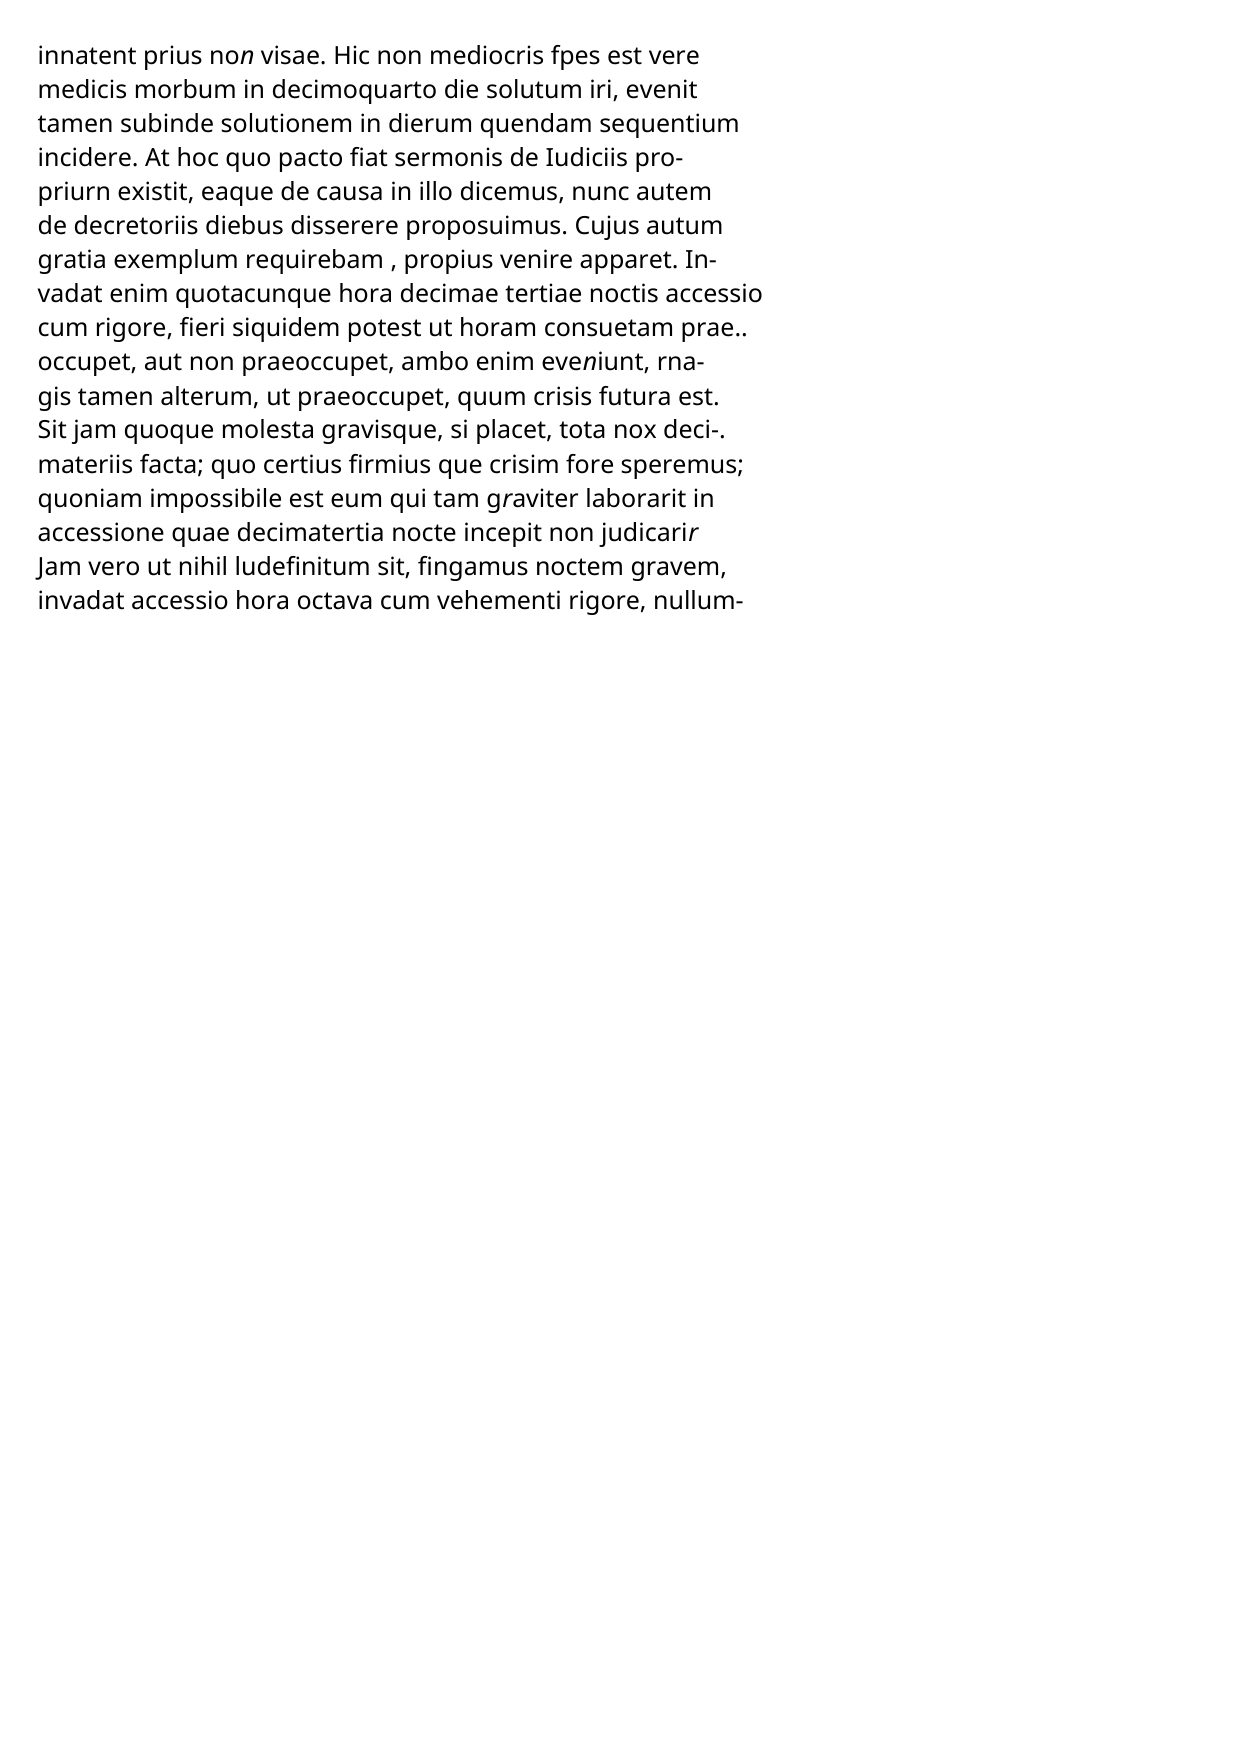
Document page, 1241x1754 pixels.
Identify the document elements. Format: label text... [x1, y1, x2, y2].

text innatent prius non visae. Hic non mediocris fpes est vere medicis morbum in decimoquarto die solutum iri, evenit tamen subinde solutionem in dierum quendam sequentium incidere. At hoc quo pacto fiat sermonis de Iudiciis pro- priurn existit, eaque de causa in illo dicemus, nunc autem de decretoriis diebus disserere proposuimus. Cujus autum gratia exemplum requirebam , propius venire apparet. In- vadat enim quotacunque hora decimae tertiae noctis accessio cum rigore, fieri siquidem potest ut horam consuetam prae.. occupet, aut non praeoccupet, ambo enim eveniunt, rna- gis tamen alterum, ut praeoccupet, quum crisis futura est. Sit jam quoque molesta gravisque, si placet, tota nox deci-. materiis facta; quo certius firmius que crisim fore speremus; quoniam impossibile est eum qui tam graviter laborarit in accessione quae decimatertia nocte incepit non judicarir Jam vero ut nihil ludefinitum sit, fingamus noctem gravem, invadat accessio hora octava cum vehementi rigore, nullum- [37, 37, 1203, 617]
